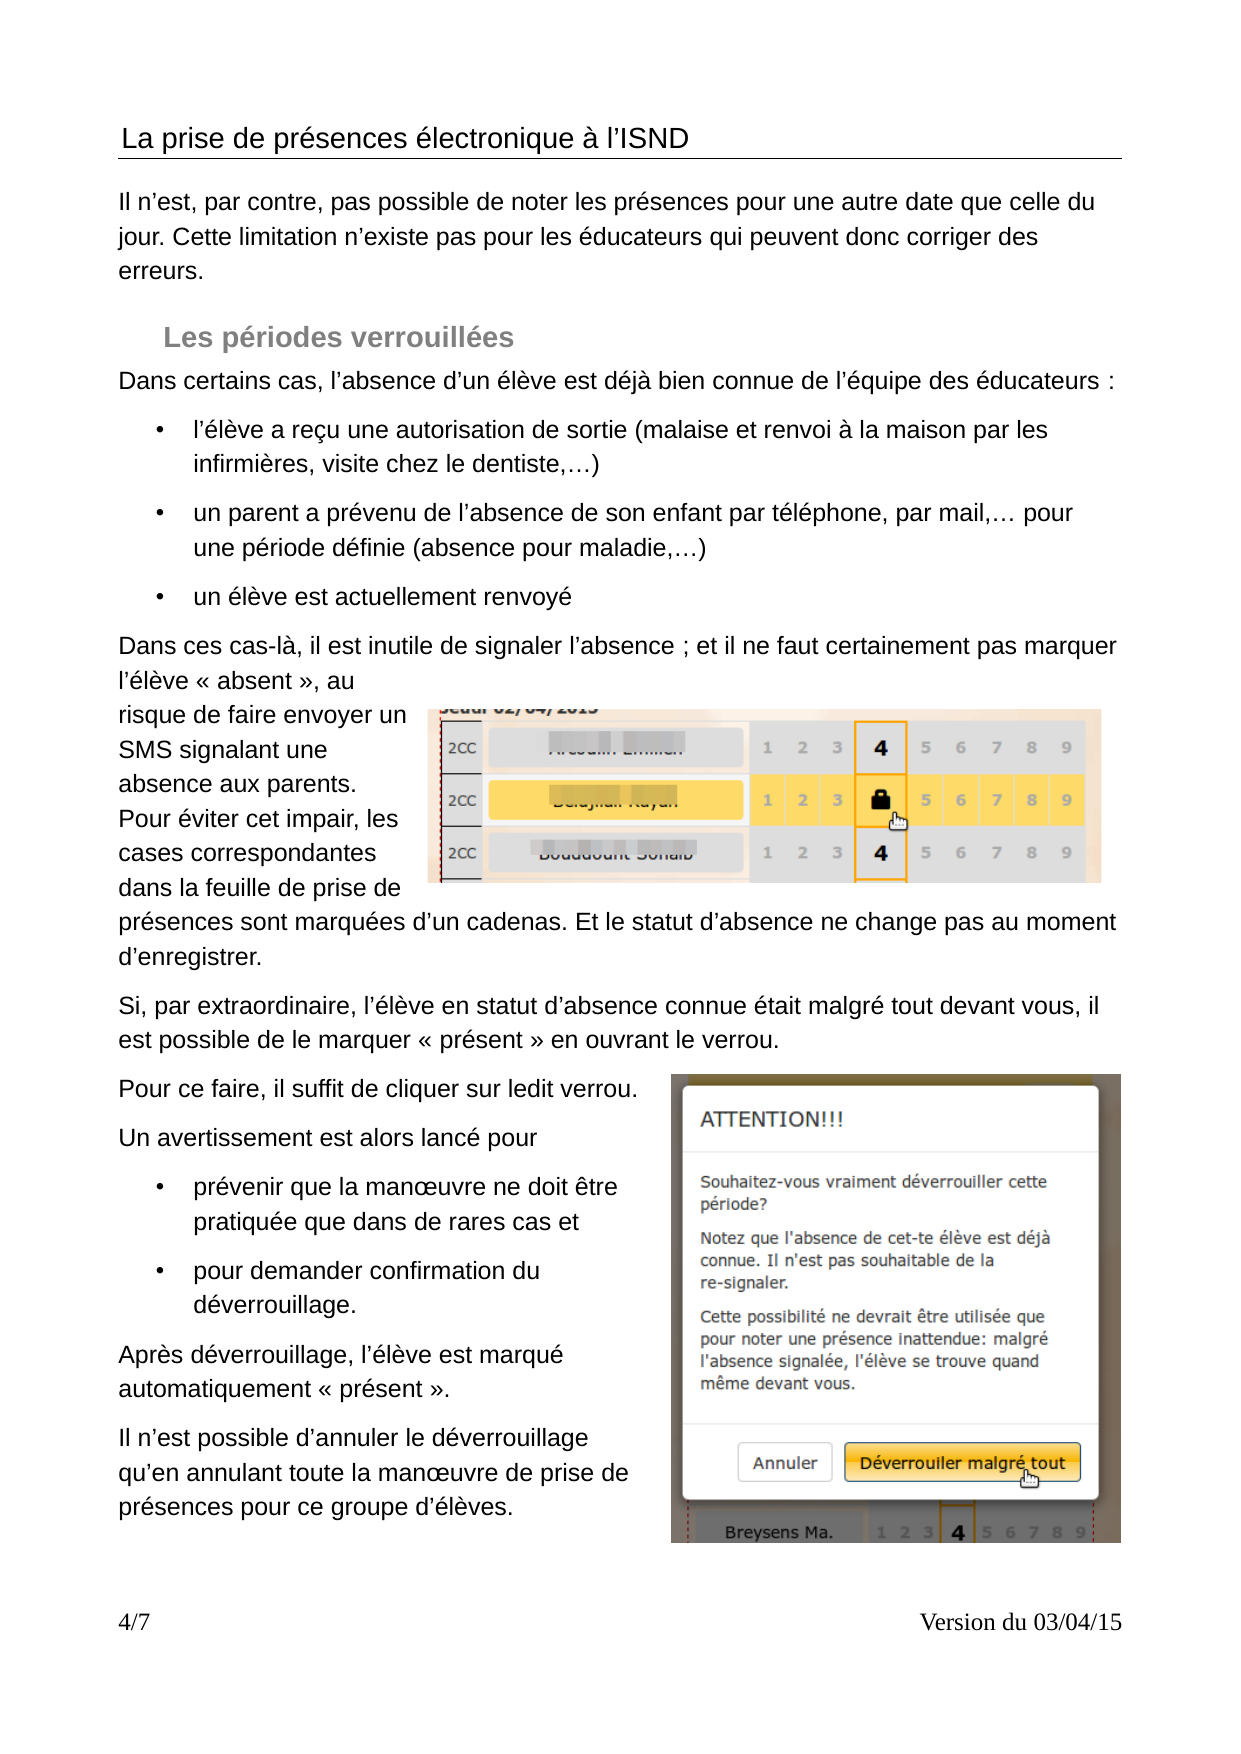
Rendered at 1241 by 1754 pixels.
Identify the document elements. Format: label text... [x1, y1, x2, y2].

picture [427, 709, 1102, 883]
list l’élève a reçu une autorisation de sortie (malaise et renvoi à la maison par les infirmières, visite chez le dentiste,…) [156, 415, 1122, 478]
text Dans certains cas, l’absence d’un élève est déjà bien connue de l’équipe des éducateurs : [118, 366, 1122, 394]
list pour demander confirmation du déverrouillage. [156, 1256, 671, 1319]
list un parent a prévenu de l’absence de son enfant par téléphone, par mail,… pour une période définie (absence pour maladie,…) [156, 498, 1122, 562]
text Dans ces cas-là, il est inutile de signaler l’absence ; et il ne faut certainement pas marquer l’élève « absent », au risque de faire envoyer un SMS signalant une absence aux parents. Pour éviter cet impair, les cases correspondantes dans la feuille de prise de présences sont marquées d’un cadenas. Et le statut d’absence ne change pas au moment d’enregistrer. [118, 631, 1122, 970]
subtitle Les périodes verrouillées [163, 320, 1122, 353]
text Si, par extraordinaire, l’élève en statut d’absence connue était malgré tout devant vous, il est possible de le marquer « présent » en ouvrant le verrou. [118, 991, 1122, 1054]
text Il n’est, par contre, pas possible de noter les présences pour une autre date que celle du jour. Cette limitation n’existe pas pour les éducateurs qui peuvent donc corriger des erreurs. [118, 187, 1122, 285]
list prévenir que la manœuvre ne doit être pratiquée que dans de rares cas et [156, 1172, 671, 1236]
text Un avertissement est alors lancé pour [118, 1123, 671, 1152]
text Il n’est possible d’annuler le déverrouillage qu’en annulant toute la manœuvre de prise de présences pour ce groupe d’élèves. [118, 1423, 671, 1521]
text Pour ce faire, il suffit de cliquer sur ledit verrou. [118, 1074, 671, 1103]
text Après déverrouillage, l’élève est marqué automatiquement « présent ». [118, 1339, 671, 1403]
picture [671, 1074, 1121, 1543]
list un élève est actuellement renvoyé [156, 582, 1122, 611]
